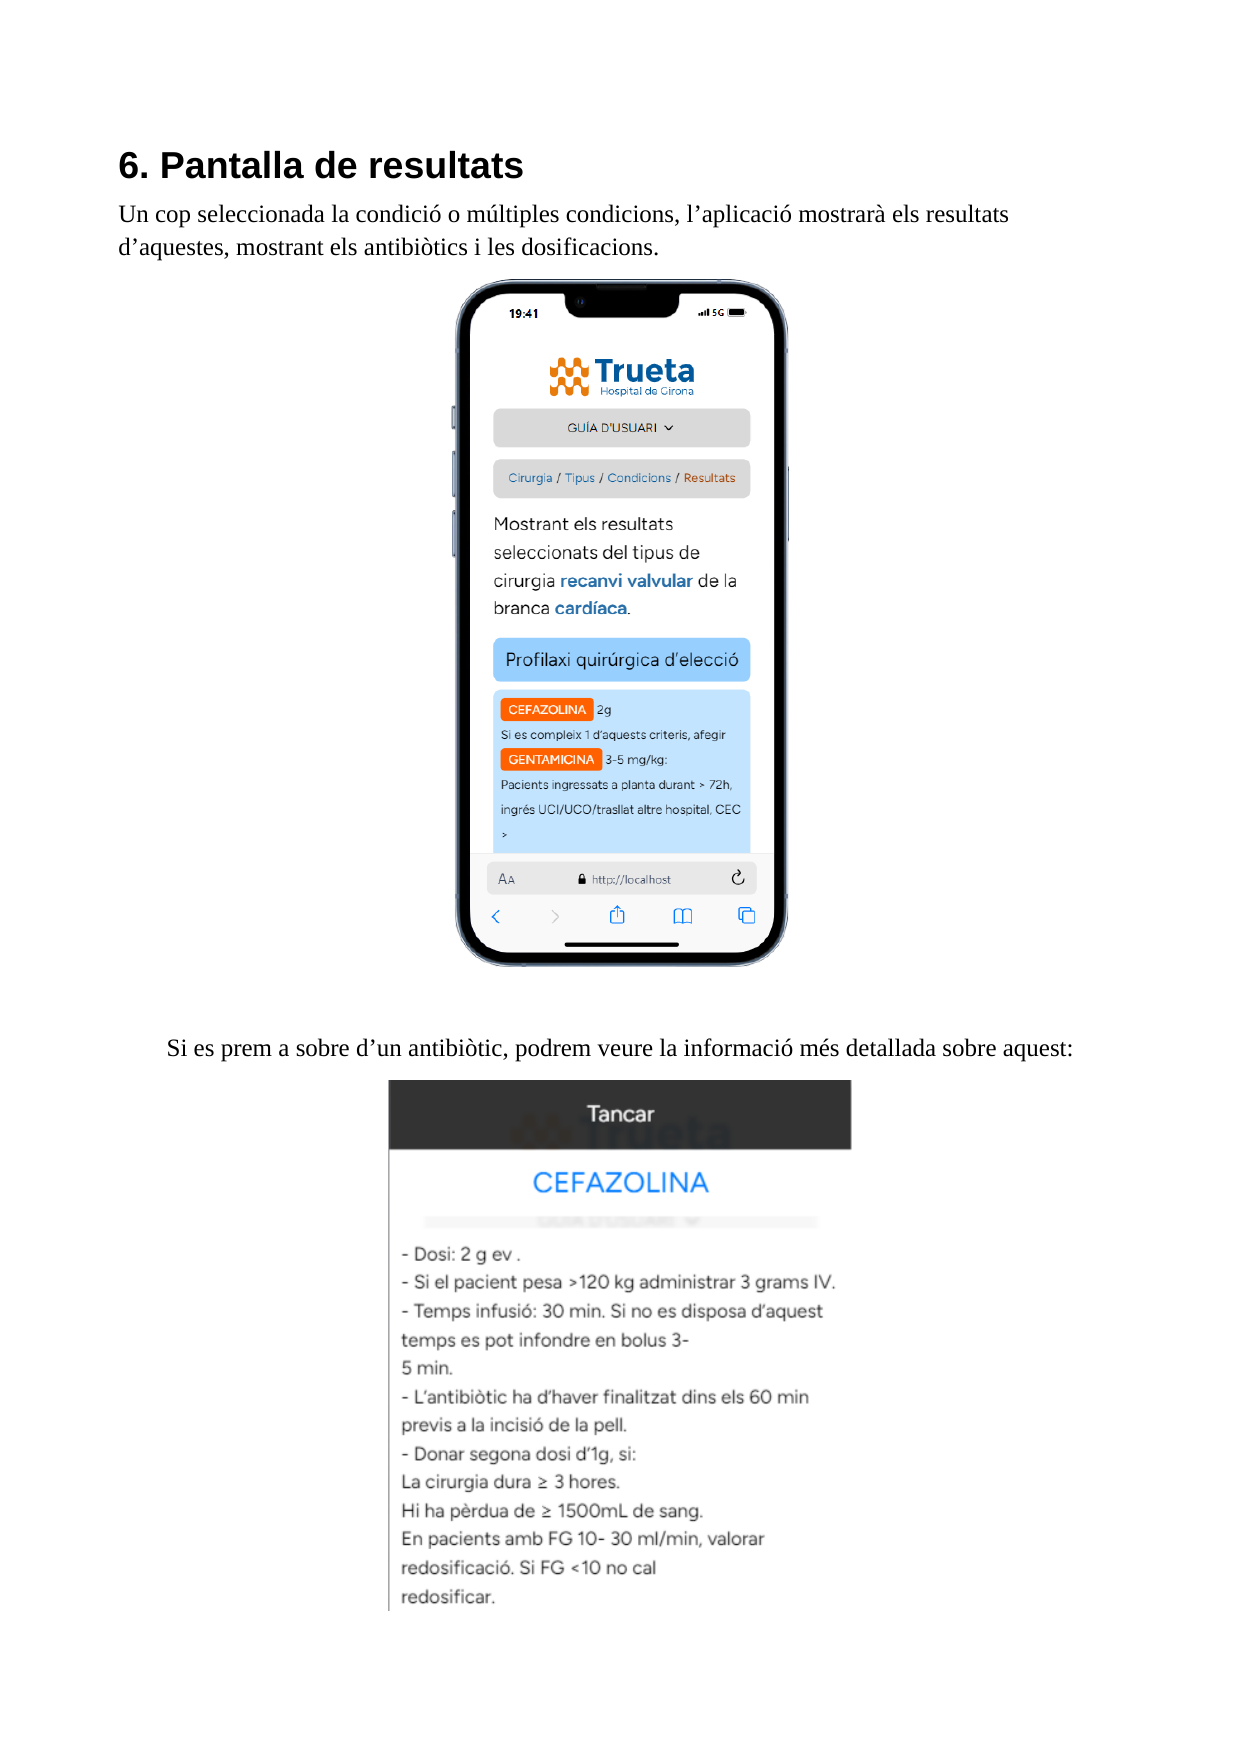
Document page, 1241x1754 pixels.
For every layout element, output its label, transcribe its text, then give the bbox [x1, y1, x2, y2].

subtitle 6. Pantalla de resultats [118, 143, 1122, 186]
picture [451, 279, 789, 967]
text Si es prem a sobre d’un antibiòtic, podrem veure la informació més detallada sobre aquest: [118, 1033, 1122, 1061]
text Un cop seleccionada la condició o múltiples condicions, l’aplicació mostrarà els resultats d’aquestes, mostrant els antibiòtics i les dosificacions. [118, 199, 1122, 261]
picture [388, 1080, 852, 1611]
